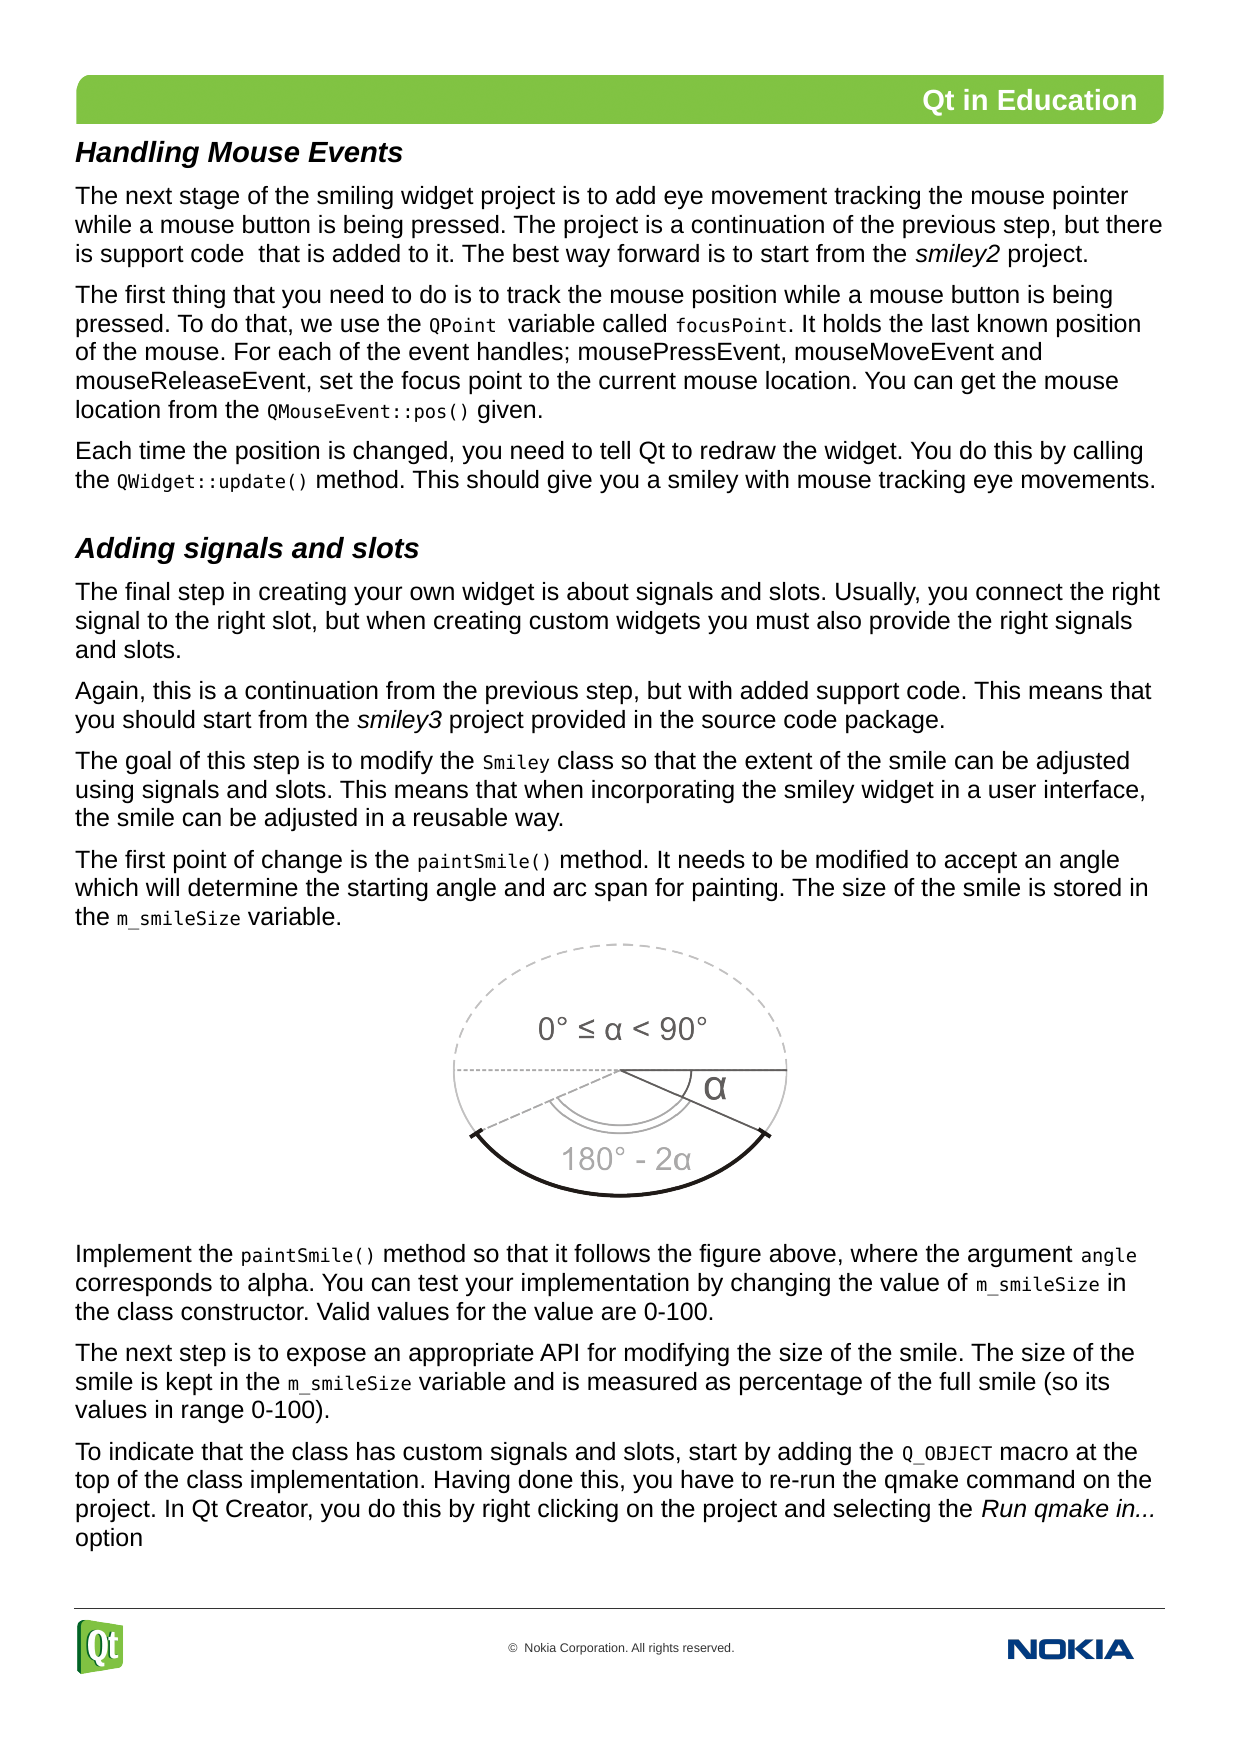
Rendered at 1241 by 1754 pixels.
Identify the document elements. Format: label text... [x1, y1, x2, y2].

text The next stage of the smiling widget project is to add eye movement tracking the mouse pointer while a mouse button is being pressed. The project is a continuation of the previous step, but there is support code that is added to it. The best way forward is to start from the smiley2 project. [75, 181, 1165, 267]
subtitle Handling Mouse Events [75, 135, 1165, 168]
picture [76, 75, 1164, 124]
text The next step is to expose an appropriate API for modifying the size of the smile. The size of the smile is kept in the m_smileSize variable and is measured as percentage of the full smile (so its values in range 0-100). [75, 1338, 1165, 1424]
text Each time the position is changed, you need to tell Qt to redraw the widget. You do this by calling the QWidget::update() method. This should give you a smiley with mouse tracking eye movements. [75, 436, 1165, 493]
text The goal of this step is to modify the Smiley class so that the extent of the smile can be adjusted using signals and slots. This means that when incorporating the smiley widget in a user interface, the smile can be adjusted in a reusable way. [75, 746, 1165, 832]
text The first thing that you need to do is to track the mouse position while a mouse button is being pressed. To do that, we use the QPoint variable called focusPoint. It holds the last known position of the mouse. For each of the event handles; mousePressEvent, mouseMoveEvent and mouseReleaseEvent, set the focus point to the current mouse location. You can get the mouse location from the QMouseEvent::pos() given. [75, 280, 1165, 423]
picture [73, 1615, 127, 1679]
text Again, this is a continuation from the previous step, but with added support code. This means that you should start from the smiley3 project provided in the source code package. [75, 676, 1165, 733]
picture [452, 943, 788, 1198]
text The final step in creating your own widget is about signals and slots. Usually, you connect the right signal to the right slot, but when creating custom widgets you must also provide the right signals and slots. [75, 577, 1165, 663]
text To indicate that the class has custom signals and slots, start by adding the Q_OBJECT macro at the top of the class implementation. Having done this, you have to re-run the qmake command on the project. In Qt Creator, you do this by right clicking on the project and selecting the Run qmake in... option [75, 1437, 1165, 1552]
text Implement the paintSmile() method so that it follows the figure above, where the argument angle corresponds to alpha. You can test your implementation by changing the value of m_smileSize in the class constructor. Valid values for the value are 0-100. [75, 1239, 1165, 1325]
text The first point of change is the paintSmile() method. It needs to be modified to accept an angle which will determine the starting angle and arc span for painting. The size of the smile is stored in the m_smileSize variable. [75, 844, 1165, 931]
picture [978, 1610, 1164, 1688]
subtitle Adding signals and slots [75, 531, 1165, 564]
